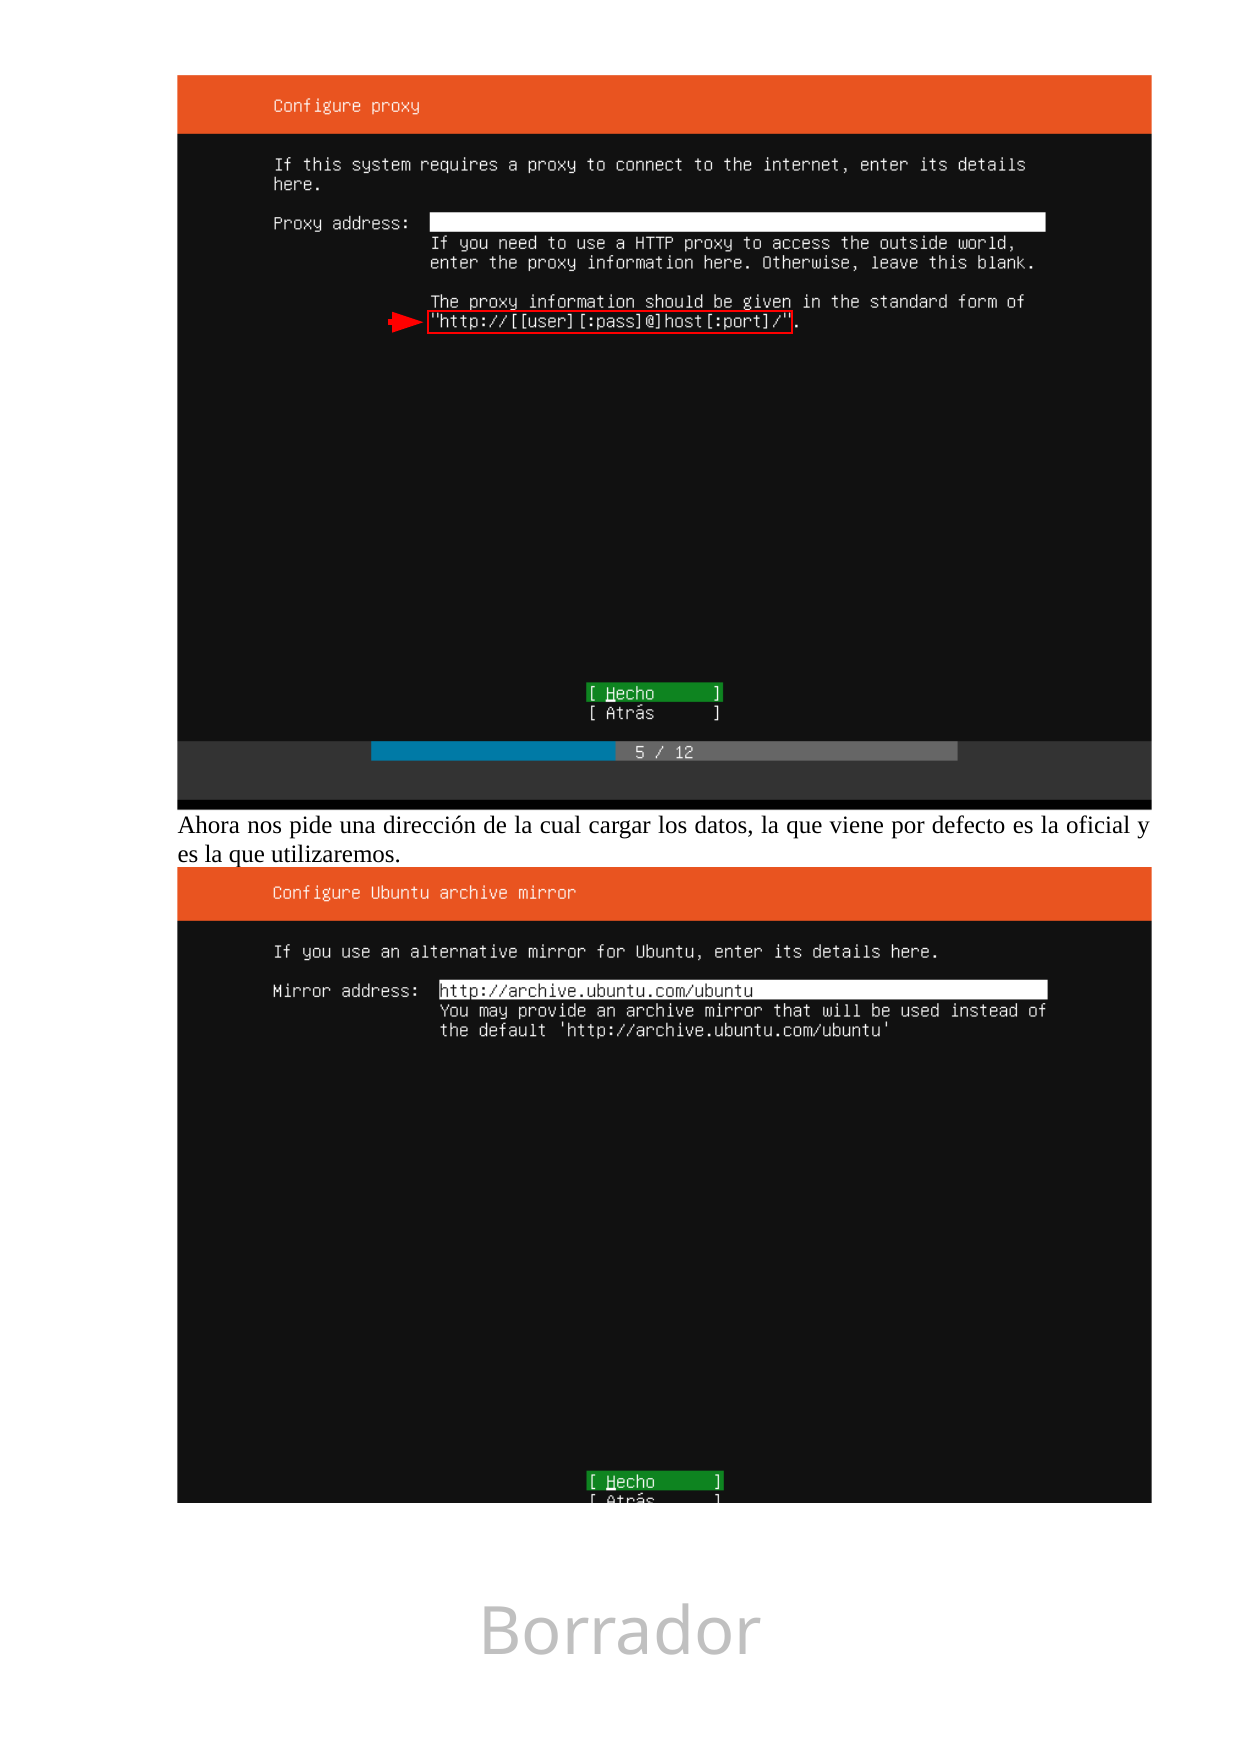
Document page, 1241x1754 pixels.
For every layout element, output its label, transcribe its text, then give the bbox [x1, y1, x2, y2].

text Ahora nos pide una dirección de la cual cargar los datos, la que viene por defecto es la oficial y es la que utilizaremos. [177, 811, 1152, 867]
